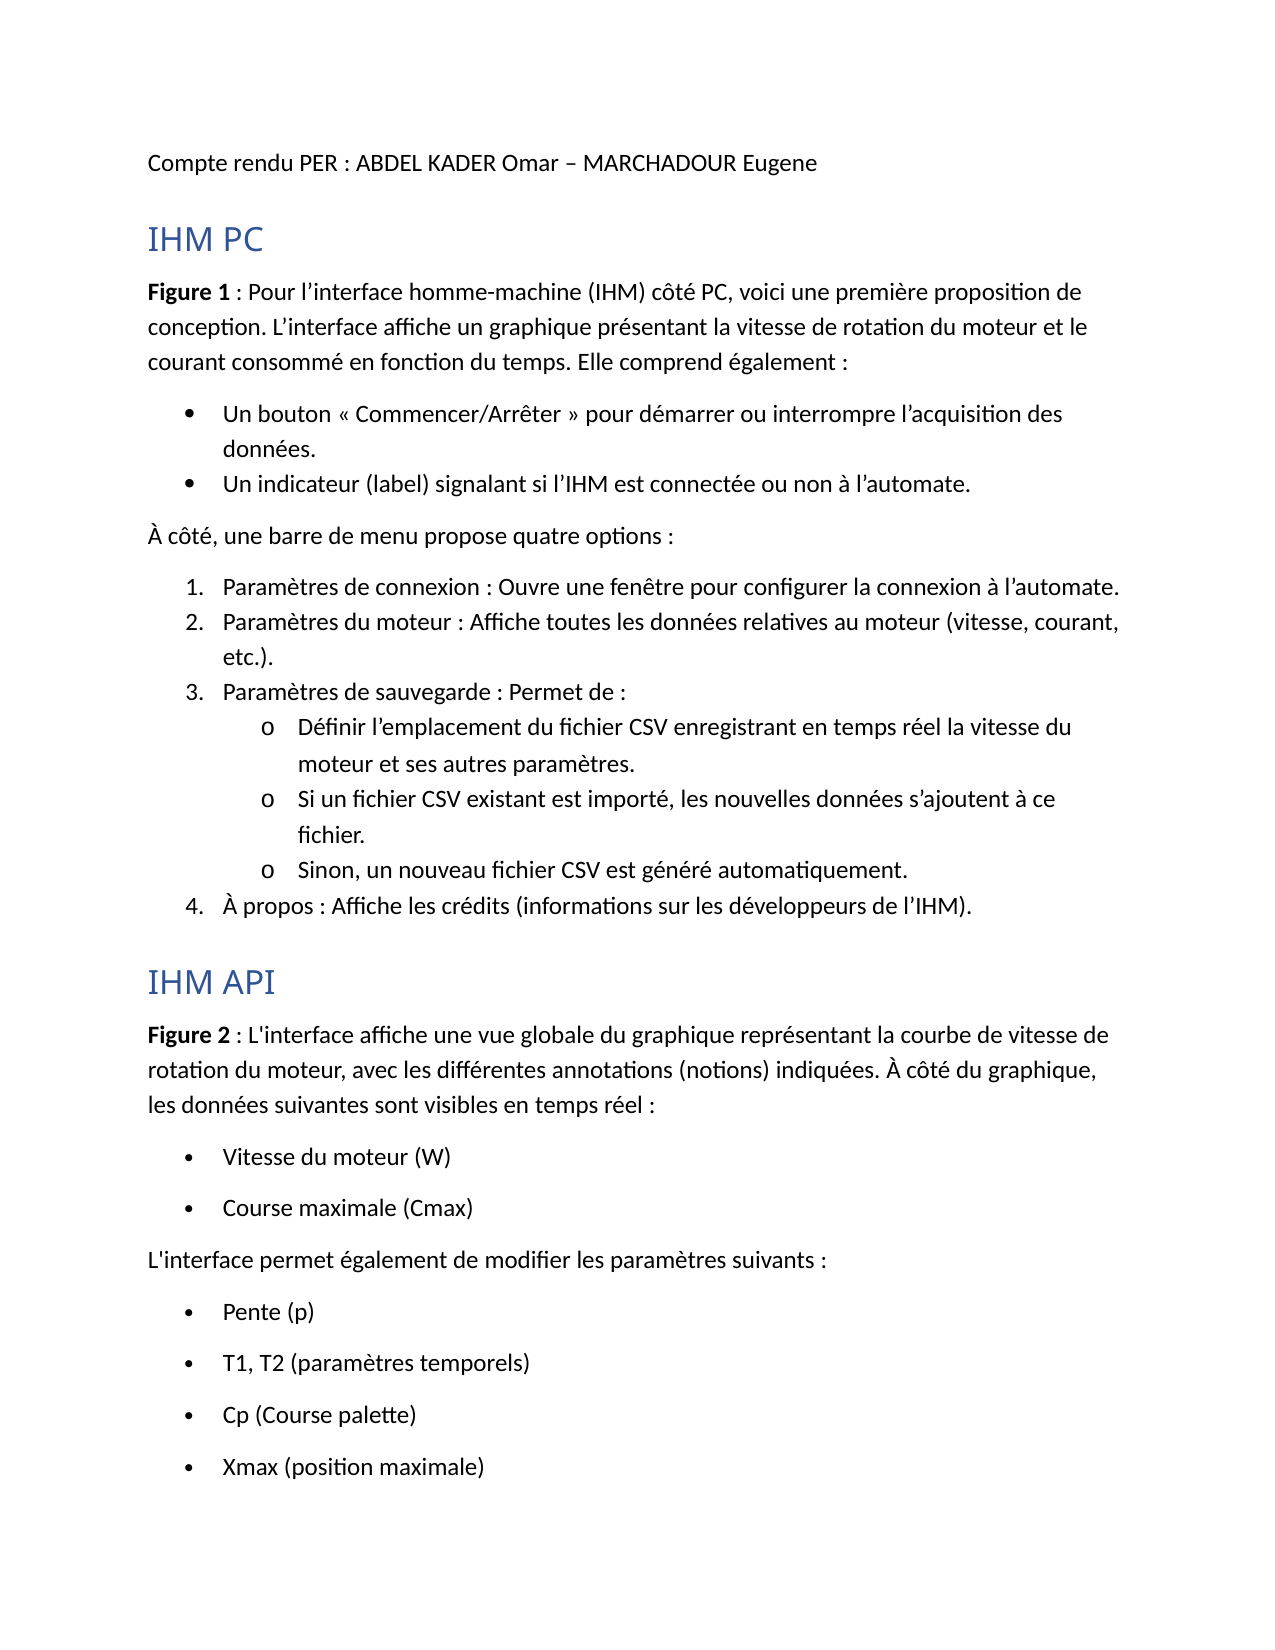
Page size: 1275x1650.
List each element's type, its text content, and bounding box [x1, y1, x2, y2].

list Cp (Course palette) [185, 1399, 1127, 1430]
list Paramètres de sauvegarde : Permet de : [185, 676, 1127, 707]
list Un indicateur (label) signalant si l’IHM est connectée ou non à l’automate. [185, 468, 1127, 499]
subtitle IHM PC [148, 216, 1127, 261]
text À côté, une barre de menu propose quatre options : [148, 520, 1127, 550]
text Figure 1 : Pour l’interface homme-machine (IHM) côté PC, voici une première proposition de conception. L’interface affiche un graphique présentant la vitesse de rotation du moteur et le courant consommé en fonction du temps. Elle comprend également : [148, 276, 1127, 377]
list Vitesse du moteur (W) [185, 1141, 1127, 1171]
list Course maximale (Cmax) [185, 1193, 1127, 1223]
text Compte rendu PER : ABDEL KADER Omar – MARCHADOUR Eugene [148, 148, 1127, 178]
list Paramètres de connexion : Ouvre une fenêtre pour configurer la connexion à l’automate. [185, 571, 1127, 602]
list Xmax (position maximale) [185, 1451, 1127, 1481]
list Paramètres du moteur : Affiche toutes les données relatives au moteur (vitesse, courant, etc.). [185, 606, 1127, 672]
list À propos : Affiche les crédits (informations sur les développeurs de l’IHM). [185, 890, 1127, 921]
list T1, T2 (paramètres temporels) [185, 1348, 1127, 1378]
subtitle IHM API [148, 959, 1127, 1004]
text Figure 2 : L'interface affiche une vue globale du graphique représentant la courbe de vitesse de rotation du moteur, avec les différentes annotations (notions) indiquées. À côté du graphique, les données suivantes sont visibles en temps réel : [148, 1019, 1127, 1120]
list Pente (p) [185, 1296, 1127, 1326]
list Définir l’emplacement du fichier CSV enregistrant en temps réel la vitesse du moteur et ses autres paramètres. [260, 711, 1127, 778]
list Un bouton « Commencer/Arrêter » pour démarrer ou interrompre l’acquisition des données. [185, 398, 1127, 464]
list Si un fichier CSV existant est importé, les nouvelles données s’ajoutent à ce fichier. [260, 783, 1127, 849]
list Sinon, un nouveau fichier CSV est généré automatiquement. [260, 854, 1127, 886]
text L'interface permet également de modifier les paramètres suivants : [148, 1244, 1127, 1275]
